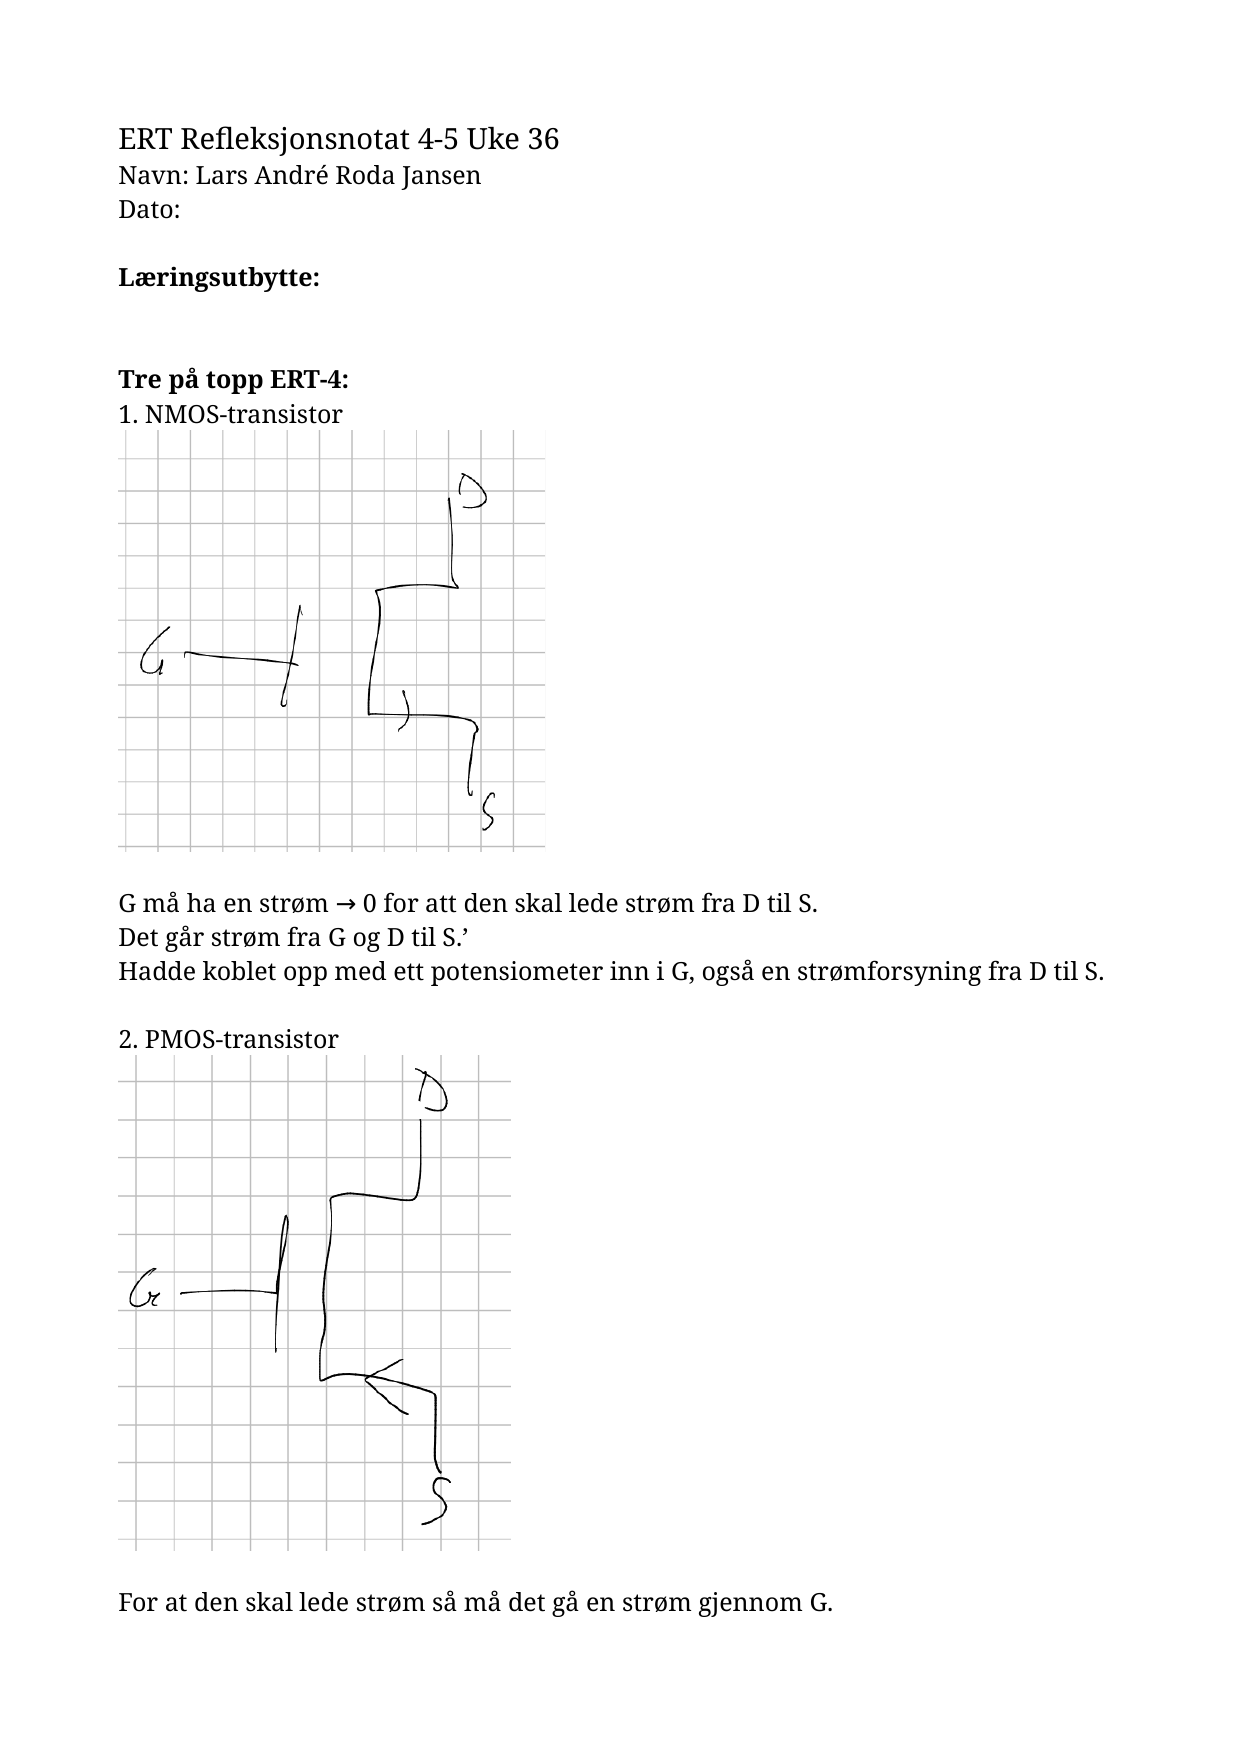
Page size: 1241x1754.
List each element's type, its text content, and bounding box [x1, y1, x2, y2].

text Det går strøm fra G og D til S.’ [118, 919, 1122, 953]
text 1. NMOS-transistor [118, 396, 1122, 430]
text Læringsutbytte: [118, 260, 1122, 294]
text For at den skal lede strøm så må det gå en strøm gjennom G. [118, 1585, 1122, 1619]
text ERT Refleksjonsnotat 4-5 Uke 36 [118, 118, 1122, 158]
picture [118, 1055, 511, 1551]
text Navn: Lars André Roda Jansen [118, 158, 1122, 192]
text Dato: [118, 192, 1122, 226]
text 2. PMOS-transistor [118, 1021, 1122, 1056]
picture [118, 430, 546, 852]
text Tre på topp ERT-4: [118, 362, 1122, 396]
text Hadde koblet opp med ett potensiometer inn i G, også en strømforsyning fra D til S. [118, 953, 1122, 987]
text G må ha en strøm → 0 for att den skal lede strøm fra D til S. [118, 885, 1122, 919]
